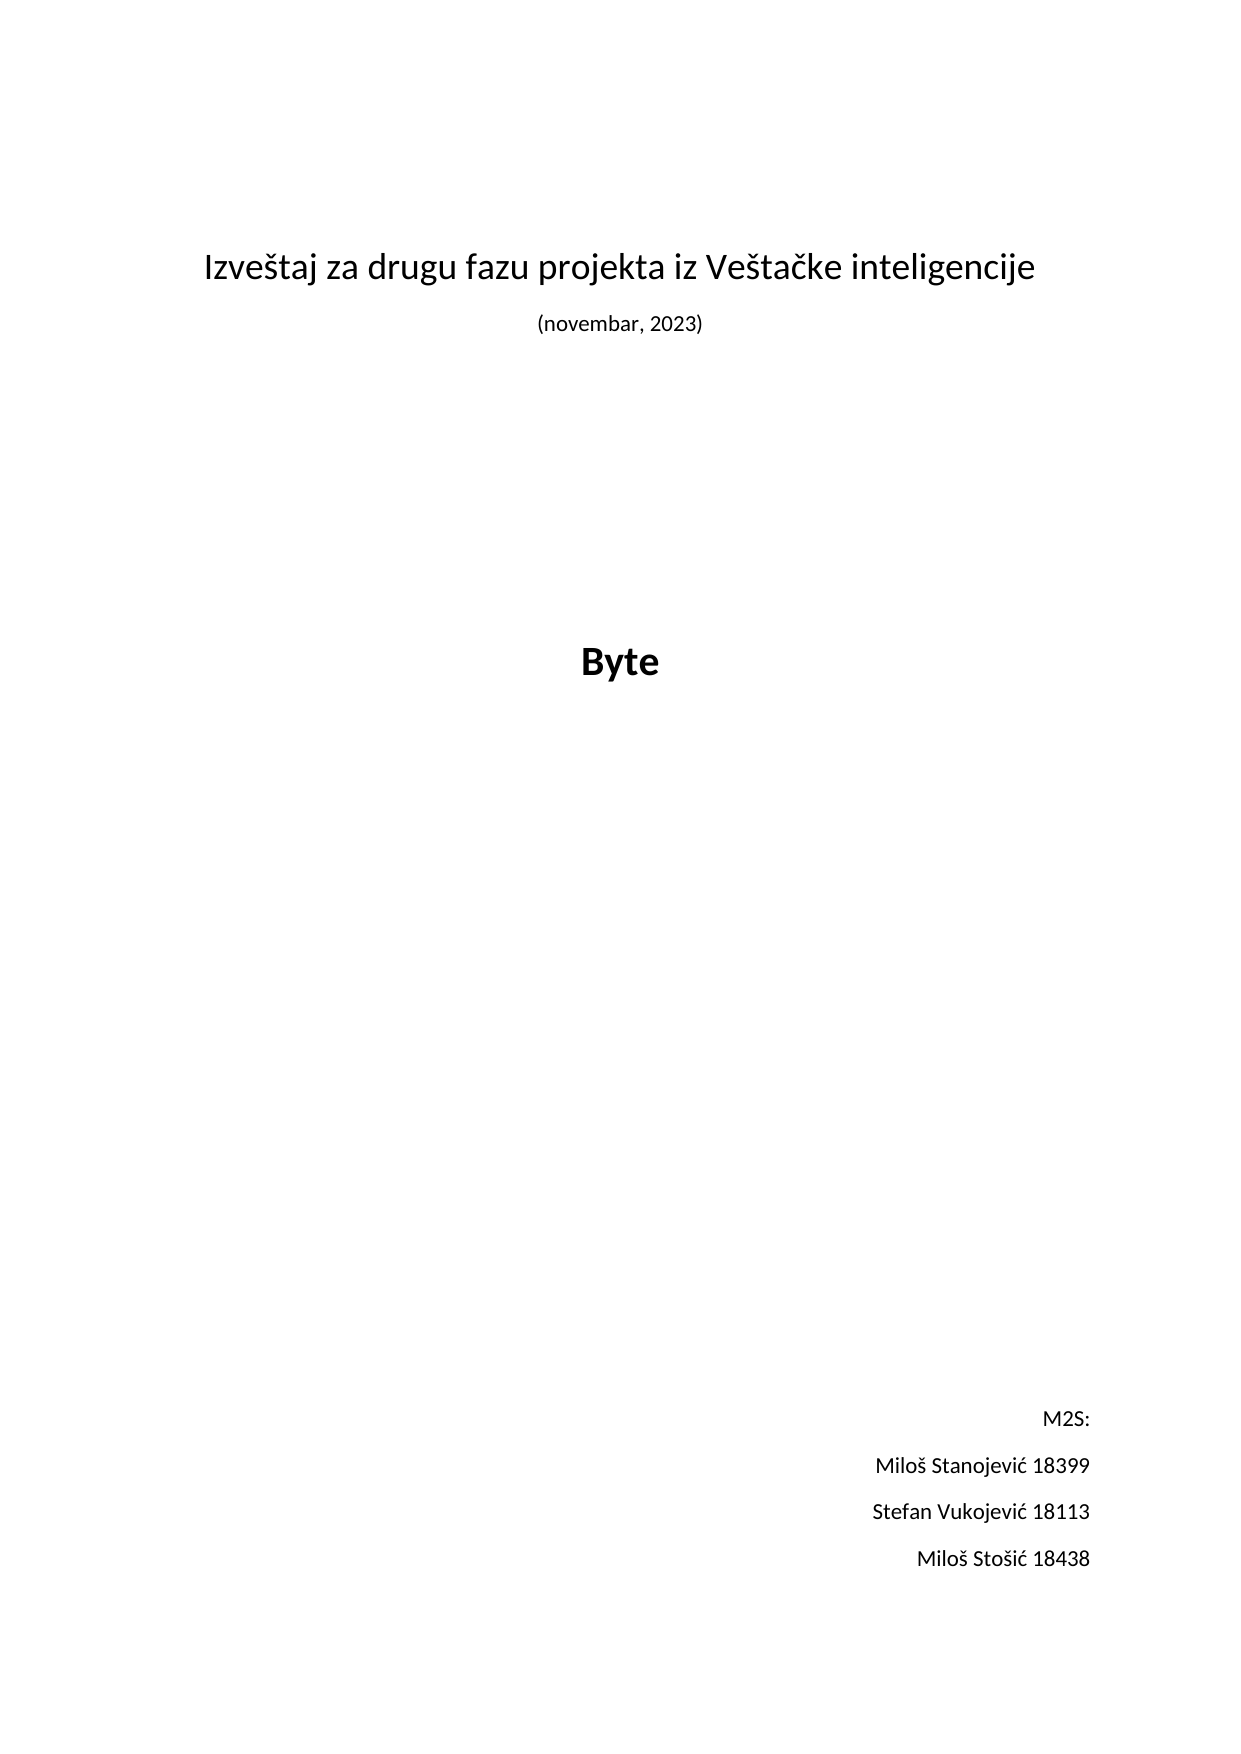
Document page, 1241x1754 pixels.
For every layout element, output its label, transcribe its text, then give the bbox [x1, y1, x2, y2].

text Miloš Stošić 18438 [150, 1544, 1090, 1572]
text Stefan Vukojević 18113 [150, 1497, 1090, 1525]
text Izveštaj za drugu fazu projekta iz Veštačke inteligencije [150, 243, 1090, 289]
text M2S: [150, 1404, 1090, 1432]
text (novembar, 2023) [150, 309, 1090, 337]
text Miloš Stanojević 18399 [150, 1451, 1090, 1479]
text Byte [150, 635, 1090, 686]
